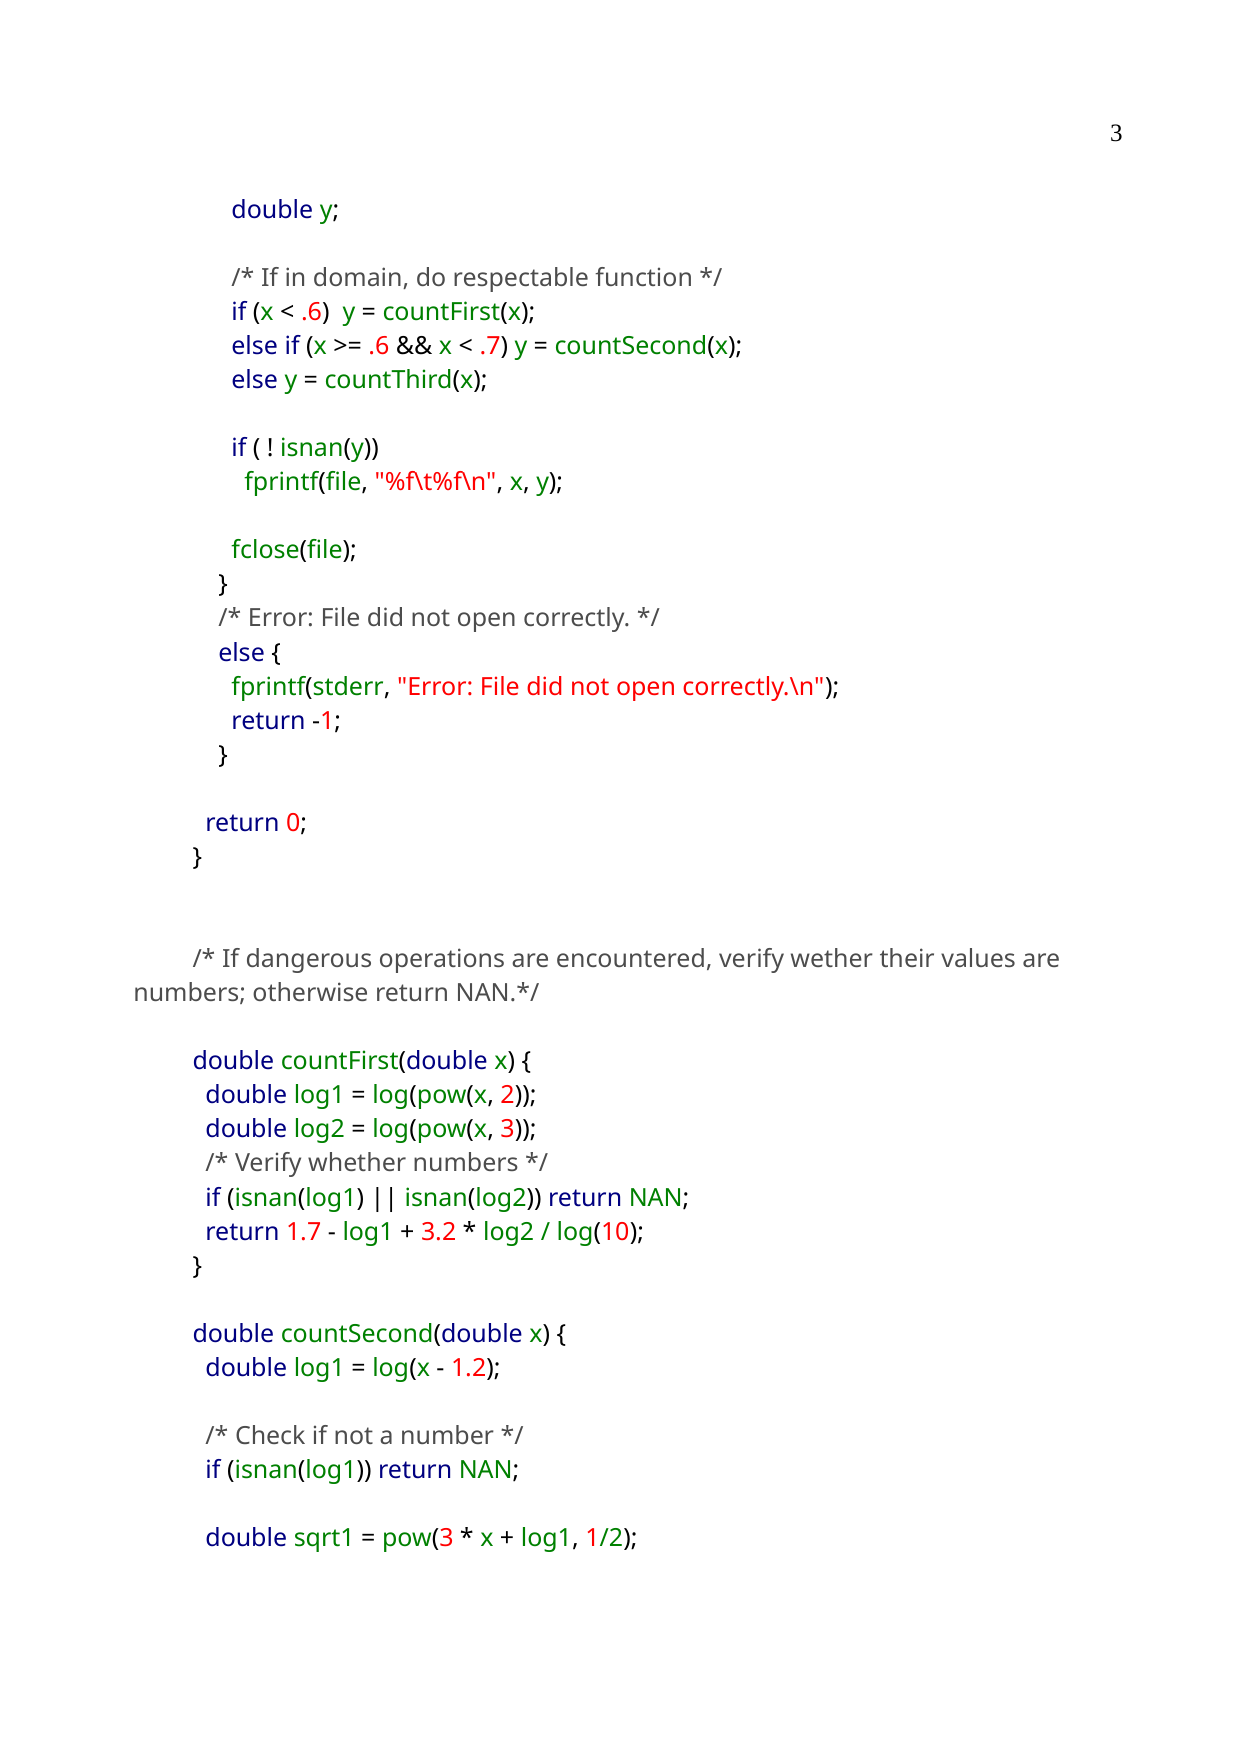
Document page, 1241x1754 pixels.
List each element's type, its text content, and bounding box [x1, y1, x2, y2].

text if (isnan(log1)) return NAN; [118, 1452, 1122, 1486]
text else if (x >= .6 && x < .7) y = countSecond(x); [118, 328, 1122, 362]
text double log1 = log(x - 1.2); [118, 1349, 1122, 1383]
text /* Check if not a number */ [118, 1418, 1122, 1452]
text if ( ! isnan(y)) [118, 430, 1122, 464]
text double sqrt1 = pow(3 * x + log1, 1/2); [118, 1520, 1122, 1554]
text } [118, 736, 1122, 770]
text double log1 = log(pow(x, 2)); [118, 1077, 1122, 1111]
text return 0; [118, 804, 1122, 838]
text fprintf(stderr, "Error: File did not open correctly.\n"); [118, 668, 1122, 702]
text double countSecond(double x) { [118, 1315, 1122, 1349]
text } [118, 1247, 1122, 1281]
text double countFirst(double x) { [118, 1043, 1122, 1077]
text return -1; [118, 702, 1122, 736]
text } [118, 566, 1122, 600]
text else { [118, 634, 1122, 668]
text /* Verify whether numbers */ [118, 1145, 1122, 1179]
text if (x < .6) y = countFirst(x); [118, 293, 1122, 328]
text /* If dangerous operations are encountered, verify wether their values are numbers; otherwise return NAN.*/ [118, 941, 1122, 1009]
text return 1.7 - log1 + 3.2 * log2 / log(10); [118, 1213, 1122, 1247]
text if (isnan(log1) || isnan(log2)) return NAN; [118, 1179, 1122, 1213]
text /* If in domain, do respectable function */ [118, 259, 1122, 293]
text fprintf(file, "%f\t%f\n", x, y); [118, 464, 1122, 498]
text double y; [118, 176, 1122, 225]
text /* Error: File did not open correctly. */ [118, 600, 1122, 634]
text double log2 = log(pow(x, 3)); [118, 1111, 1122, 1145]
text } [118, 838, 1122, 873]
text else y = countThird(x); [118, 362, 1122, 396]
text fclose(file); [118, 532, 1122, 566]
